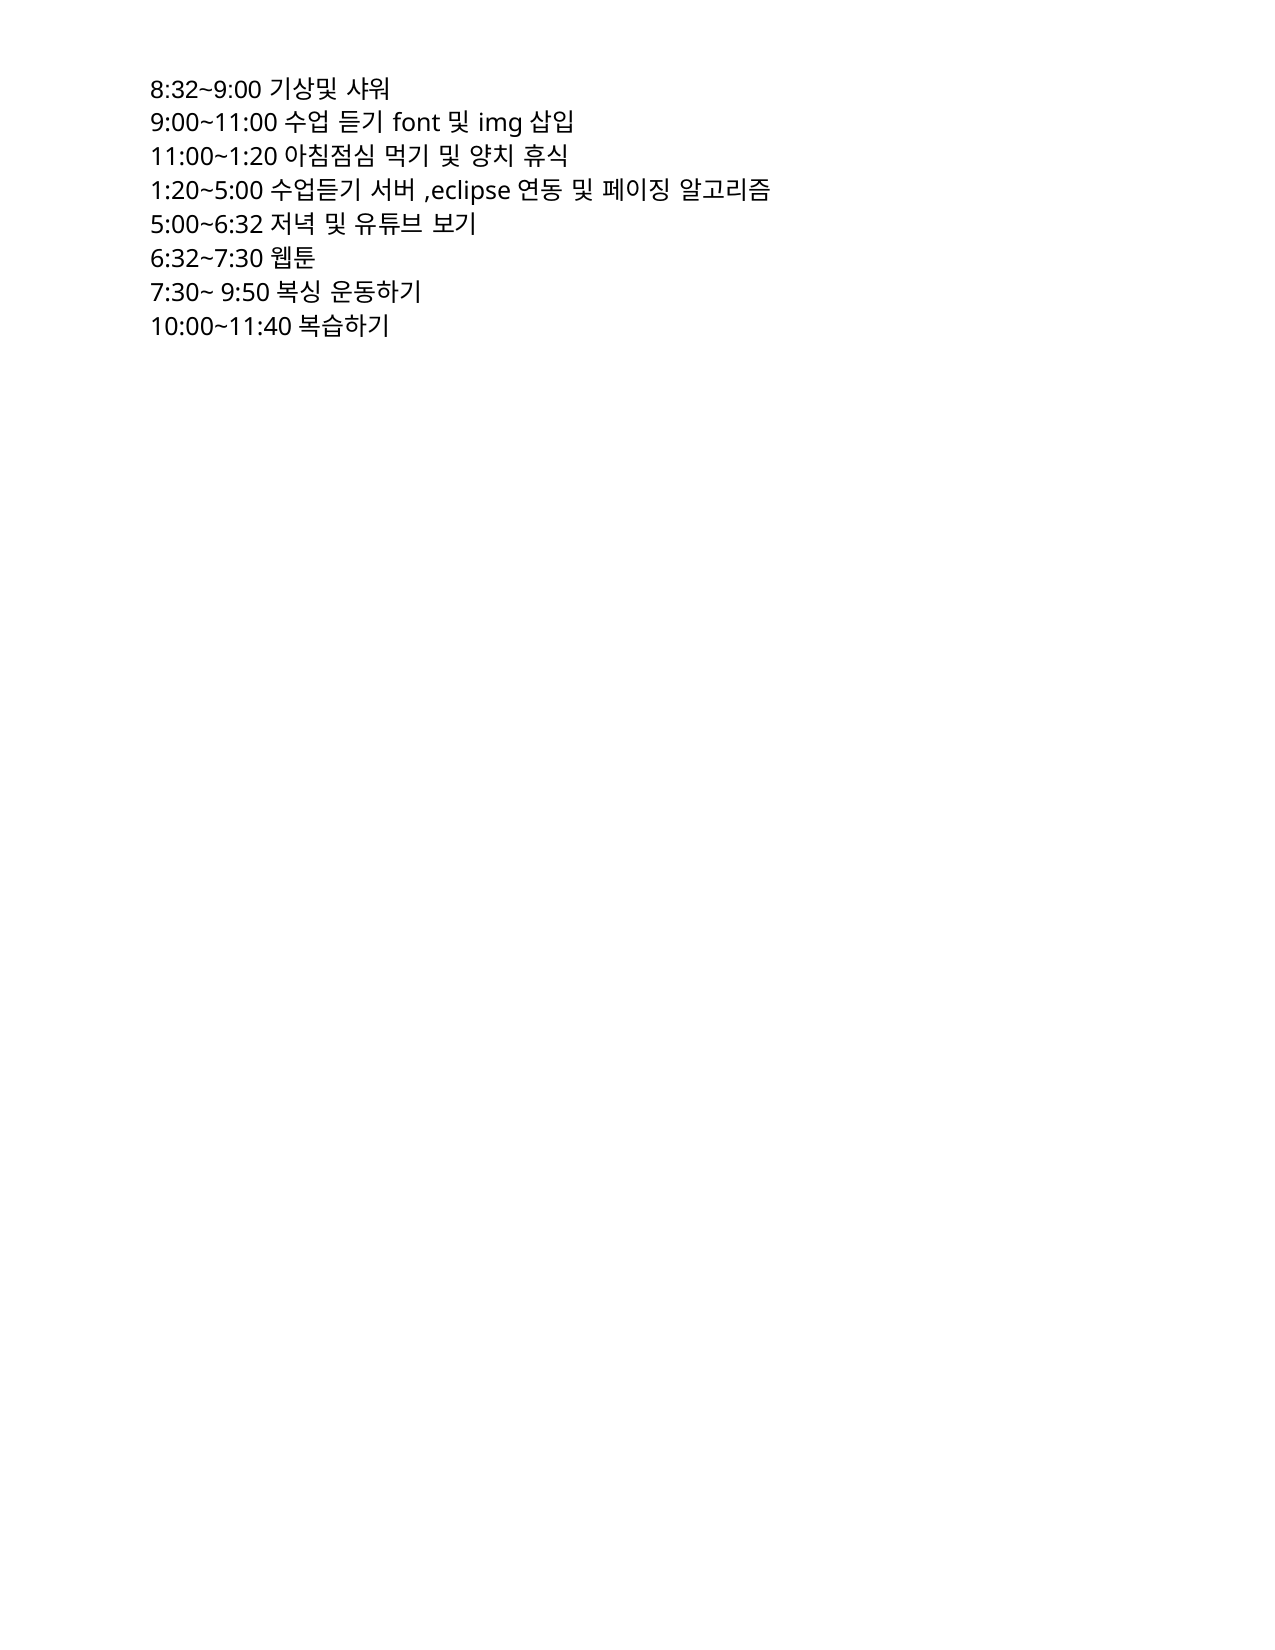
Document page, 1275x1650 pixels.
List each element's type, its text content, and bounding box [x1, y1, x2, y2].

text 6:32~7:30 웹툰 [150, 241, 1125, 275]
text 9:00~11:00 수업 듣기 font 및 img 삽입 [150, 104, 1125, 138]
text 1:20~5:00 수업듣기 서버 ,eclipse 연동 및 페이징 알고리즘 [150, 172, 1125, 207]
text 8:32~9:00 기상및 샤워 [150, 75, 1125, 104]
text 10:00~11:40 복습하기 [150, 309, 1125, 343]
text 7:30~ 9:50 복싱 운동하기 [150, 275, 1125, 309]
text 11:00~1:20 아침점심 먹기 및 양치 휴식 [150, 138, 1125, 172]
text 5:00~6:32 저녁 및 유튜브 보기 [150, 207, 1125, 241]
